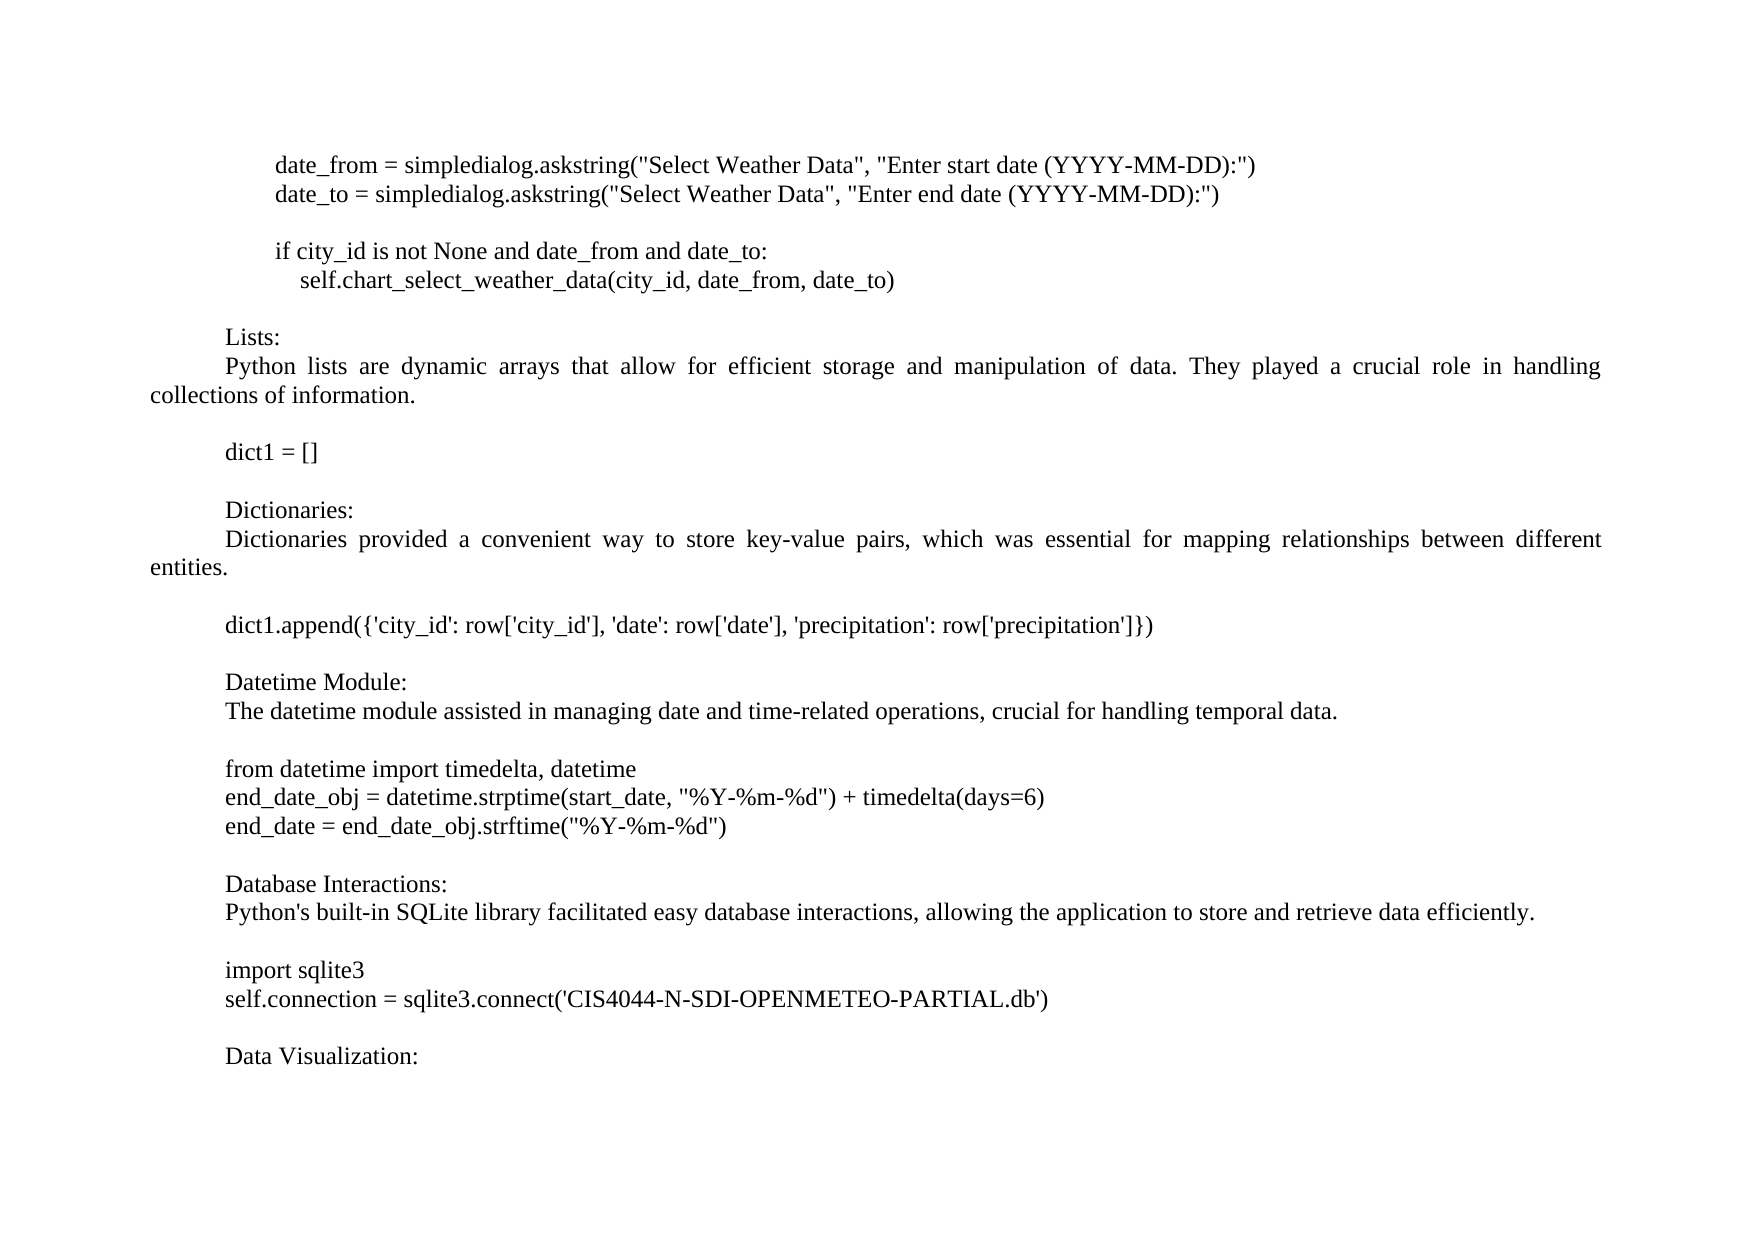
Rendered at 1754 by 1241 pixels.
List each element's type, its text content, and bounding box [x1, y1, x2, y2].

text Dictionaries: [150, 495, 1604, 524]
text self.chart_select_weather_data(city_id, date_from, date_to) [150, 265, 1604, 294]
text Data Visualization: [150, 1041, 1604, 1070]
text if city_id is not None and date_from and date_to: [150, 236, 1604, 265]
text end_date_obj = datetime.strptime(start_date, "%Y-%m-%d") + timedelta(days=6) [150, 782, 1604, 811]
text Dictionaries provided a convenient way to store key-value pairs, which was essential for mapping relationships between different entities. [150, 524, 1604, 581]
text Python's built-in SQLite library facilitated easy database interactions, allowing the application to store and retrieve data efficiently. [150, 897, 1604, 926]
text self.connection = sqlite3.connect('CIS4044-N-SDI-OPENMETEO-PARTIAL.db') [150, 984, 1604, 1012]
text Database Interactions: [150, 869, 1604, 897]
text import sqlite3 [150, 955, 1604, 984]
text Lists: [150, 322, 1604, 351]
text Python lists are dynamic arrays that allow for efficient storage and manipulation of data. They played a crucial role in handling collections of information. [150, 351, 1604, 409]
text Datetime Module: [150, 667, 1604, 696]
text dict1 = [] [150, 437, 1604, 466]
text dict1.append({'city_id': row['city_id'], 'date': row['date'], 'precipitation': row['precipitation']}) [150, 610, 1604, 639]
text date_from = simpledialog.askstring("Select Weather Data", "Enter start date (YYYY-MM-DD):") [150, 150, 1604, 179]
text The datetime module assisted in managing date and time-related operations, crucial for handling temporal data. [150, 696, 1604, 725]
text date_to = simpledialog.askstring("Select Weather Data", "Enter end date (YYYY-MM-DD):") [150, 179, 1604, 207]
text from datetime import timedelta, datetime [150, 754, 1604, 782]
text end_date = end_date_obj.strftime("%Y-%m-%d") [150, 811, 1604, 840]
